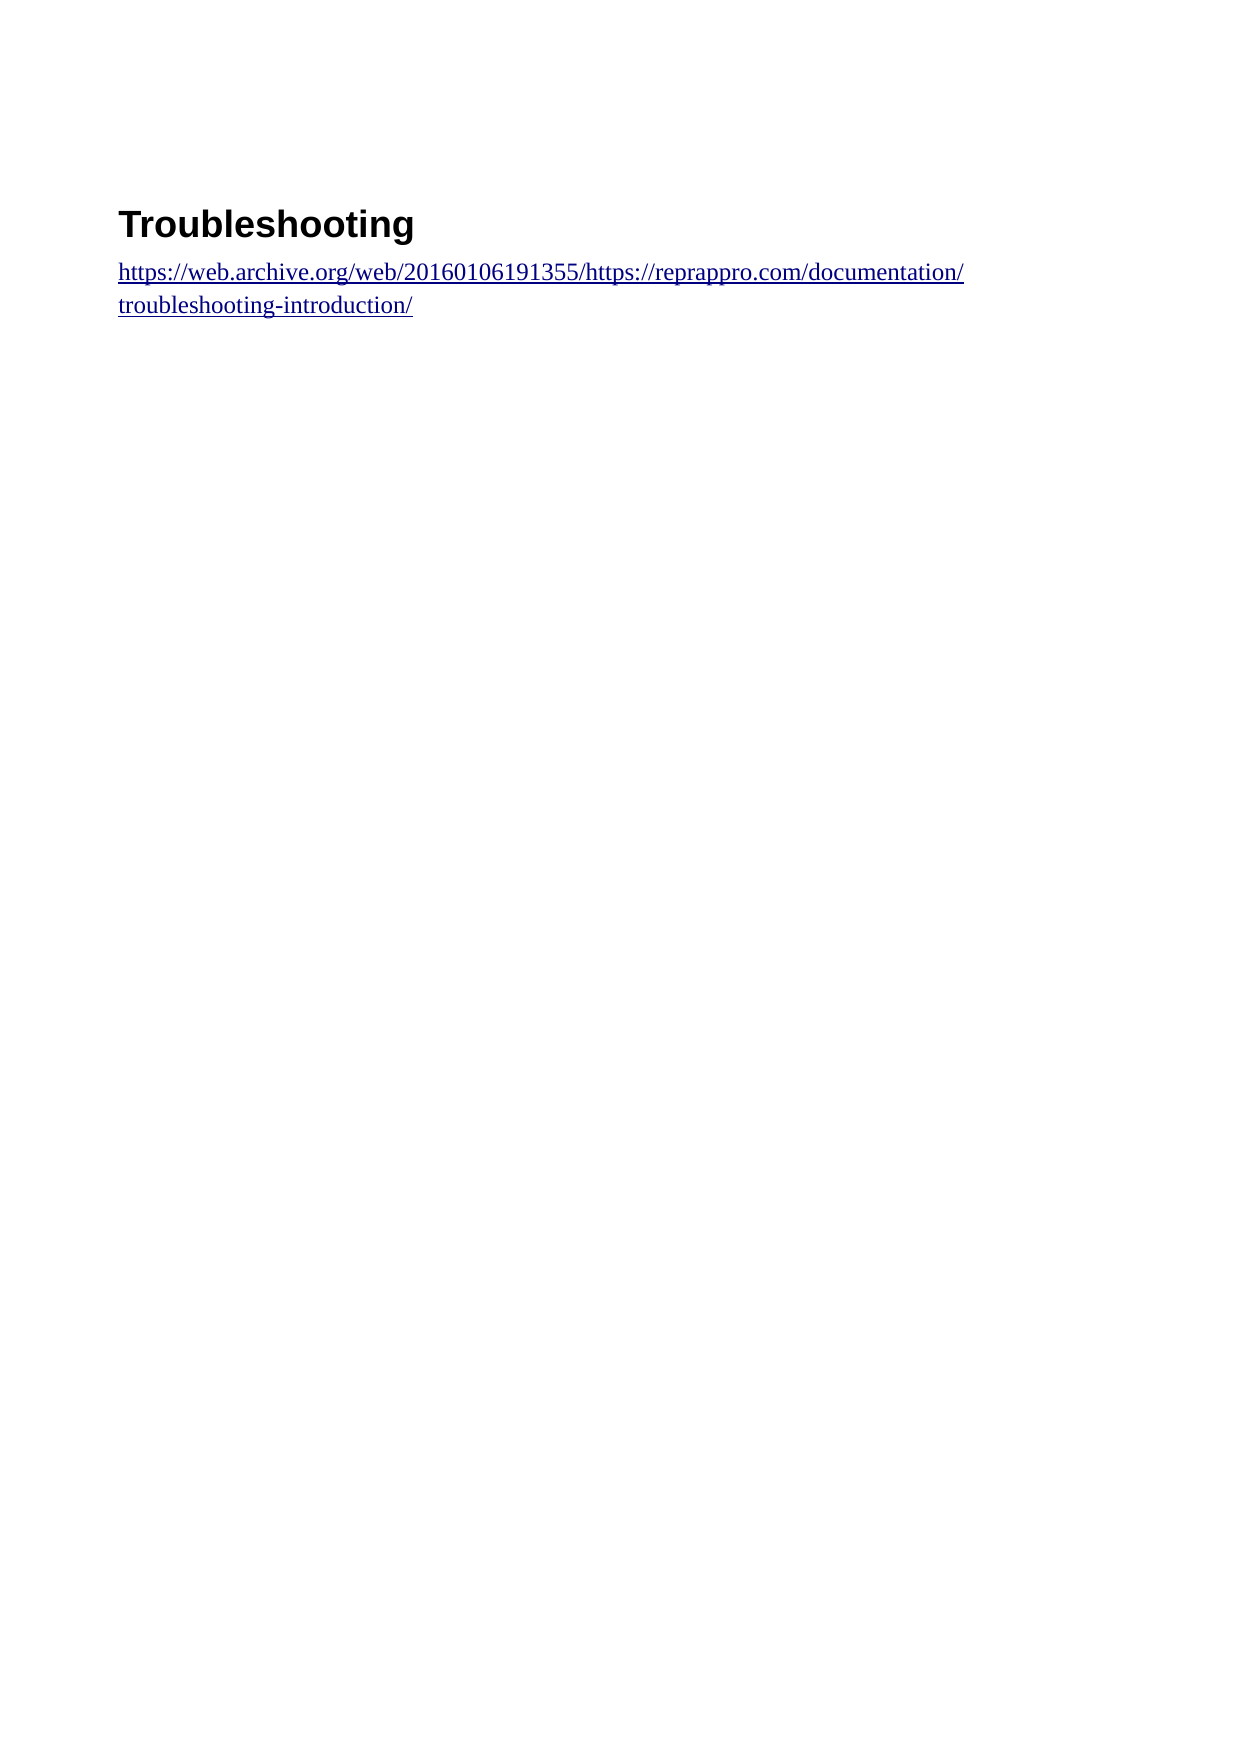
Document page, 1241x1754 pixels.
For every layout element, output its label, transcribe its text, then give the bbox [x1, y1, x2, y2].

text https://web.archive.org/web/20160106191355/https://reprappro.com/documentation/troubleshooting-introduction/ [118, 257, 1122, 319]
subtitle Troubleshooting [118, 201, 1122, 245]
